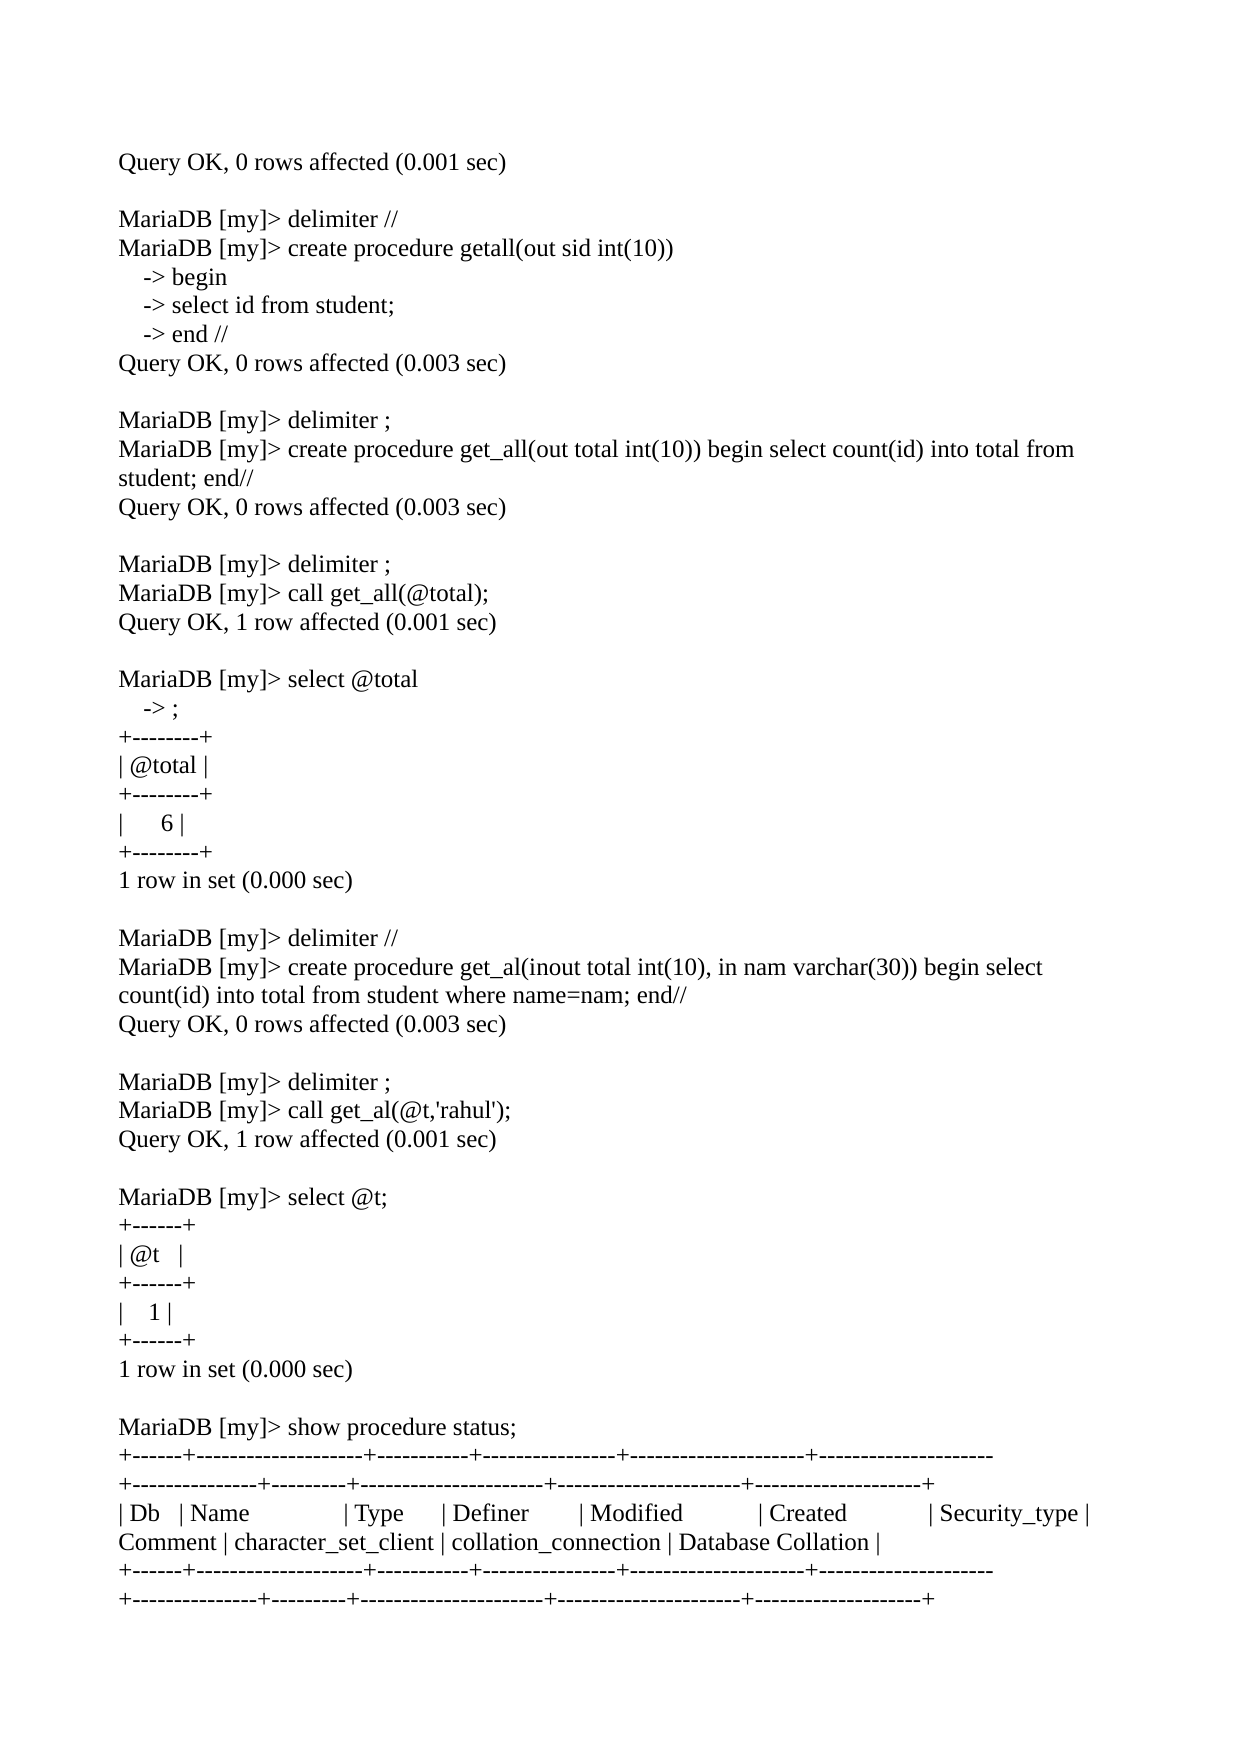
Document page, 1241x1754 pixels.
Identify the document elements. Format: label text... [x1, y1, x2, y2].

text MariaDB [my]> call get_al(@t,'rahul'); [118, 1096, 1122, 1124]
text -> begin [118, 262, 1122, 291]
text | Db | Name | Type | Definer | Modified | Created | Security_type | Comment | character_set_client | collation_connection | Database Collation | [118, 1498, 1122, 1556]
text -> select id from student; [118, 291, 1122, 319]
text Query OK, 0 rows affected (0.001 sec) [118, 147, 1122, 176]
text MariaDB [my]> delimiter ; [118, 406, 1122, 434]
text | @t | [118, 1239, 1122, 1268]
text | 1 | [118, 1297, 1122, 1326]
text +------+--------------------+-----------+----------------+---------------------+---------------------+---------------+---------+----------------------+----------------------+--------------------+ [118, 1441, 1122, 1498]
text MariaDB [my]> delimiter // [118, 923, 1122, 952]
text -> ; [118, 693, 1122, 722]
text MariaDB [my]> delimiter ; [118, 1067, 1122, 1096]
text MariaDB [my]> select @t; [118, 1182, 1122, 1211]
text +--------+ [118, 722, 1122, 751]
text MariaDB [my]> call get_all(@total); [118, 578, 1122, 607]
text +------+--------------------+-----------+----------------+---------------------+---------------------+---------------+---------+----------------------+----------------------+--------------------+ [118, 1556, 1122, 1613]
text MariaDB [my]> delimiter ; [118, 549, 1122, 578]
text +------+ [118, 1268, 1122, 1297]
text +------+ [118, 1326, 1122, 1354]
text Query OK, 1 row affected (0.001 sec) [118, 607, 1122, 636]
text 1 row in set (0.000 sec) [118, 866, 1122, 894]
text MariaDB [my]> select @total [118, 664, 1122, 693]
text Query OK, 0 rows affected (0.003 sec) [118, 492, 1122, 521]
text Query OK, 0 rows affected (0.003 sec) [118, 1009, 1122, 1038]
text +--------+ [118, 779, 1122, 808]
text MariaDB [my]> create procedure get_al(inout total int(10), in nam varchar(30)) begin select count(id) into total from student where name=nam; end// [118, 952, 1122, 1009]
text Query OK, 0 rows affected (0.003 sec) [118, 348, 1122, 377]
text -> end // [118, 319, 1122, 348]
text Query OK, 1 row affected (0.001 sec) [118, 1124, 1122, 1153]
text MariaDB [my]> create procedure getall(out sid int(10)) [118, 233, 1122, 262]
text | 6 | [118, 808, 1122, 837]
text | @total | [118, 751, 1122, 779]
text MariaDB [my]> create procedure get_all(out total int(10)) begin select count(id) into total from student; end// [118, 434, 1122, 492]
text MariaDB [my]> delimiter // [118, 204, 1122, 233]
text +------+ [118, 1211, 1122, 1239]
text MariaDB [my]> show procedure status; [118, 1412, 1122, 1441]
text +--------+ [118, 837, 1122, 866]
text 1 row in set (0.000 sec) [118, 1354, 1122, 1383]
